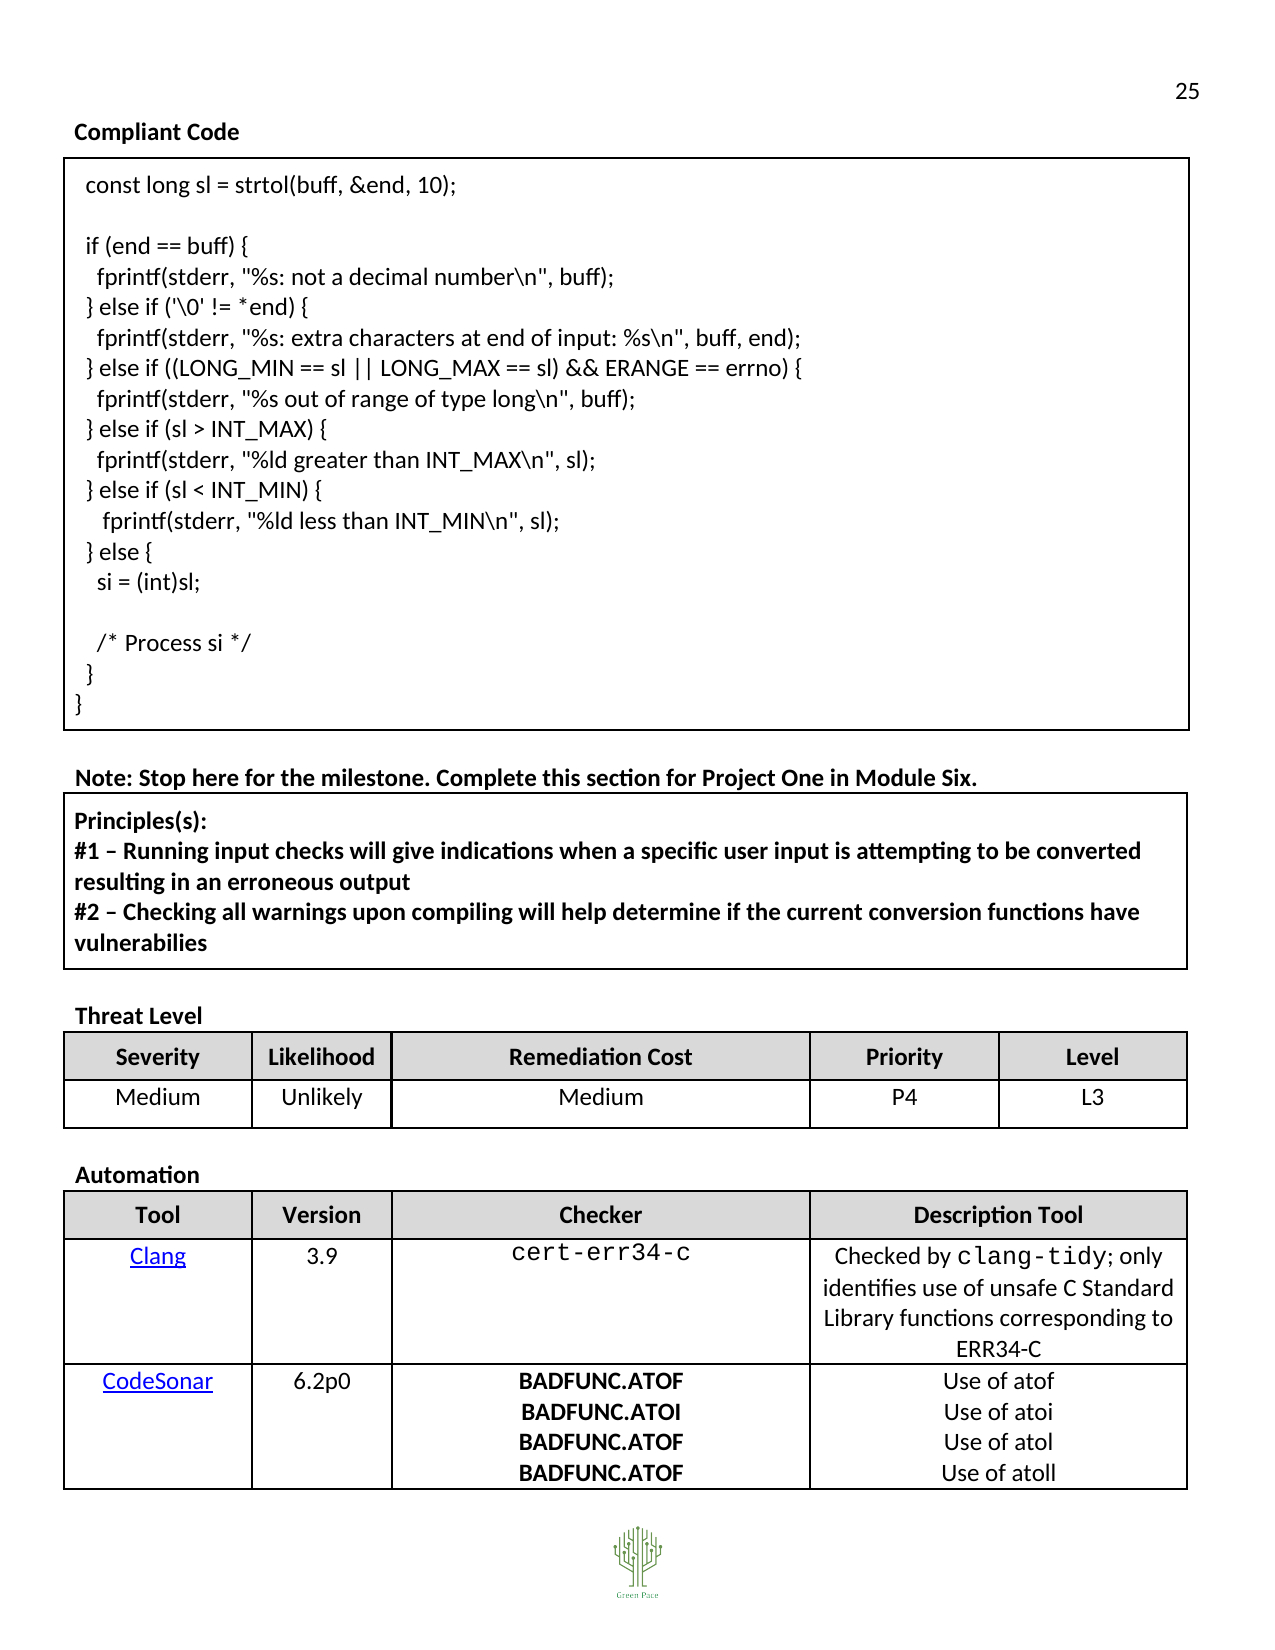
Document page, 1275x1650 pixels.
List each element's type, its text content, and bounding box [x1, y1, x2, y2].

table_cell L3 [1000, 1081, 1186, 1127]
table_cell CodeSonar [65, 1365, 251, 1487]
table_header Remediation Cost [393, 1033, 809, 1079]
table_header Level [1000, 1033, 1186, 1079]
table_header Checker [393, 1192, 809, 1238]
table_header Severity [65, 1033, 251, 1079]
table_header Version [253, 1192, 391, 1238]
table_header Likelihood [253, 1033, 390, 1079]
table_header Tool [65, 1192, 251, 1238]
text Note: Stop here for the milestone. Complete this section for Project One in Module Six. [75, 762, 1200, 792]
table_cell Use of atof Use of atoi Use of atol Use of atoll [811, 1365, 1186, 1487]
table_header Description Tool [811, 1192, 1186, 1238]
table_cell P4 [811, 1081, 998, 1127]
table_cell const long sl = strtol(buff, &end, 10); if (end == buff) { fprintf(stderr, "%s: not a decimal number\n", buff); } else if ('\0' != *end) { fprintf(stderr, "%s: extra characters at end of input: %s\n", buff, end); } else if ((LONG_MIN == sl || LONG_MAX == sl) && ERANGE == errno) { fprintf(stderr, "%s out of range of type long\n", buff); } else if (sl > INT_MAX) { fprintf(stderr, "%ld greater than INT_MAX\n", sl); } else if (sl < INT_MIN) { fprintf(stderr, "%ld less than INT_MIN\n", sl); } else { si = (int)sl; /* Process si */ } } [65, 159, 1188, 729]
table_cell Clang [65, 1240, 251, 1363]
table_header Priority [811, 1033, 998, 1079]
table_cell 3.9 [253, 1240, 391, 1363]
table_cell Unlikely [253, 1081, 390, 1127]
table_cell Medium [393, 1081, 809, 1127]
picture [605, 1521, 670, 1606]
table_cell Medium [65, 1081, 251, 1127]
table_header Compliant Code [64, 106, 1189, 157]
table_cell BADFUNC.ATOF BADFUNC.ATOI BADFUNC.ATOF BADFUNC.ATOF [393, 1365, 809, 1487]
text Threat Level [75, 1000, 1200, 1031]
table_cell Checked by clang-tidy; only identifies use of unsafe C Standard Library functions corresponding to ERR34-C [811, 1240, 1186, 1363]
text Automation [75, 1159, 1200, 1190]
table_cell cert-err34-c [393, 1240, 809, 1363]
table_cell 6.2p0 [253, 1365, 391, 1487]
table_header Principles(s): #1 – Running input checks will give indications when a specific user input is attempting to be converted resulting in an erroneous output #2 – Checking all warnings upon compiling will help determine if the current conversion functions have vulnerabilies [65, 794, 1186, 968]
